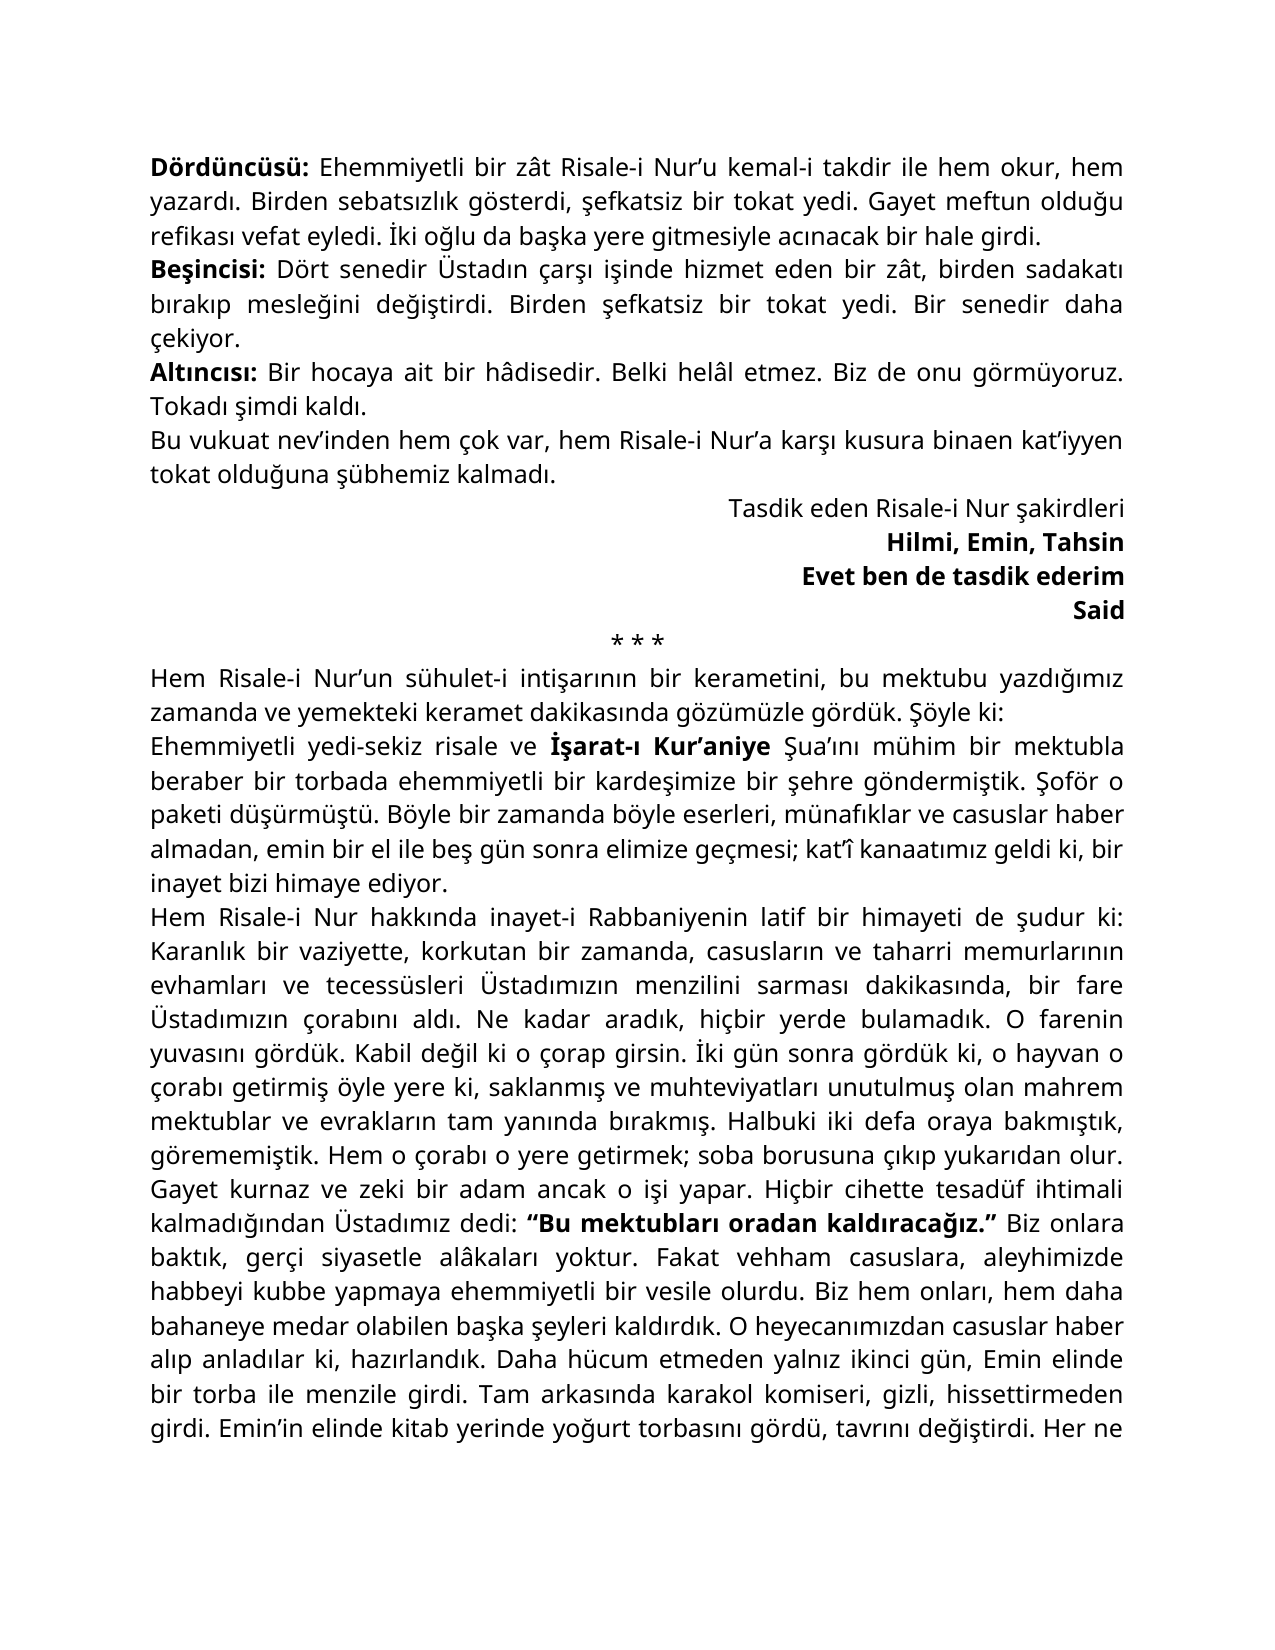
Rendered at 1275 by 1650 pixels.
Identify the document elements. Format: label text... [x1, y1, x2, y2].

text Hem Risale-i Nur hakkında inayet-i Rabbaniyenin latif bir himayeti de şudur ki: Karanlık bir vaziyette, korkutan bir zamanda, casusların ve taharri memurlarının evhamları ve tecessüsleri Üstadımızın menzilini sarması dakikasında, bir fare Üstadımızın çorabını aldı. Ne kadar aradık, hiçbir yerde bulamadık. O farenin yuvasını gördük. Kabil değil ki o çorap girsin. İki gün sonra gördük ki, o hayvan o çorabı getirmiş öyle yere ki, saklanmış ve muhteviyatları unutulmuş olan mahrem mektublar ve evrakların tam yanında bırakmış. Halbuki iki defa oraya bakmıştık, görememiştik. Hem o çorabı o yere getirmek; soba borusuna çıkıp yukarıdan olur. Gayet kurnaz ve zeki bir adam ancak o işi yapar. Hiçbir cihette tesadüf ihtimali kalmadığından Üstadımız dedi: “Bu mektubları oradan kaldıracağız.” Biz onlara baktık, gerçi siyasetle alâkaları yoktur. Fakat vehham casuslara, aleyhimizde habbeyi kubbe yapmaya ehemmiyetli bir vesile olurdu. Biz hem onları, hem daha bahaneye medar olabilen başka şeyleri kaldırdık. O heyecanımızdan casuslar haber alıp anladılar ki, hazırlandık. Daha hücum etmeden yalnız ikinci gün, Emin elinde bir torba ile menzile girdi. Tam arkasında karakol komiseri, gizli, hissettirmeden girdi. Emin’in elinde kitab yerinde yoğurt torbasını gördü, tavrını değiştirdi. Her ne [150, 899, 1125, 1444]
text Ehemmiyetli yedi-sekiz risale ve İşarat-ı Kur’aniye Şua’ını mühim bir mektubla beraber bir torbada ehemmiyetli bir kardeşimize bir şehre göndermiştik. Şoför o paketi düşürmüştü. Böyle bir zamanda böyle eserleri, münafıklar ve casuslar haber almadan, emin bir el ile beş gün sonra elimize geçmesi; kat’î kanaatımız geldi ki, bir inayet bizi himaye ediyor. [150, 729, 1125, 899]
text Tasdik eden Risale-i Nur şakirdleri [150, 491, 1125, 525]
text Beşincisi: Dört senedir Üstadın çarşı işinde hizmet eden bir zât, birden sadakatı bırakıp mesleğini değiştirdi. Birden şefkatsiz bir tokat yedi. Bir senedir daha çekiyor. [150, 252, 1125, 354]
text Altıncısı: Bir hocaya ait bir hâdisedir. Belki helâl etmez. Biz de onu görmüyoruz. Tokadı şimdi kaldı. [150, 354, 1125, 422]
text Hem Risale-i Nur’un sühulet-i intişarının bir kerametini, bu mektubu yazdığımız zamanda ve yemekteki keramet dakikasında gözümüzle gördük. Şöyle ki: [150, 661, 1125, 729]
text Hilmi, Emin, Tahsin [150, 525, 1125, 559]
text * * * [150, 627, 1125, 661]
text Dördüncüsü: Ehemmiyetli bir zât Risale-i Nur’u kemal-i takdir ile hem okur, hem yazardı. Birden sebatsızlık gösterdi, şefkatsiz bir tokat yedi. Gayet meftun olduğu refikası vefat eyledi. İki oğlu da başka yere gitmesiyle acınacak bir hale girdi. [150, 150, 1125, 252]
text Evet ben de tasdik ederim [150, 559, 1125, 593]
text Said [150, 593, 1125, 627]
text Bu vukuat nev’inden hem çok var, hem Risale-i Nur’a karşı kusura binaen kat’iyyen tokat olduğuna şübhemiz kalmadı. [150, 422, 1125, 491]
